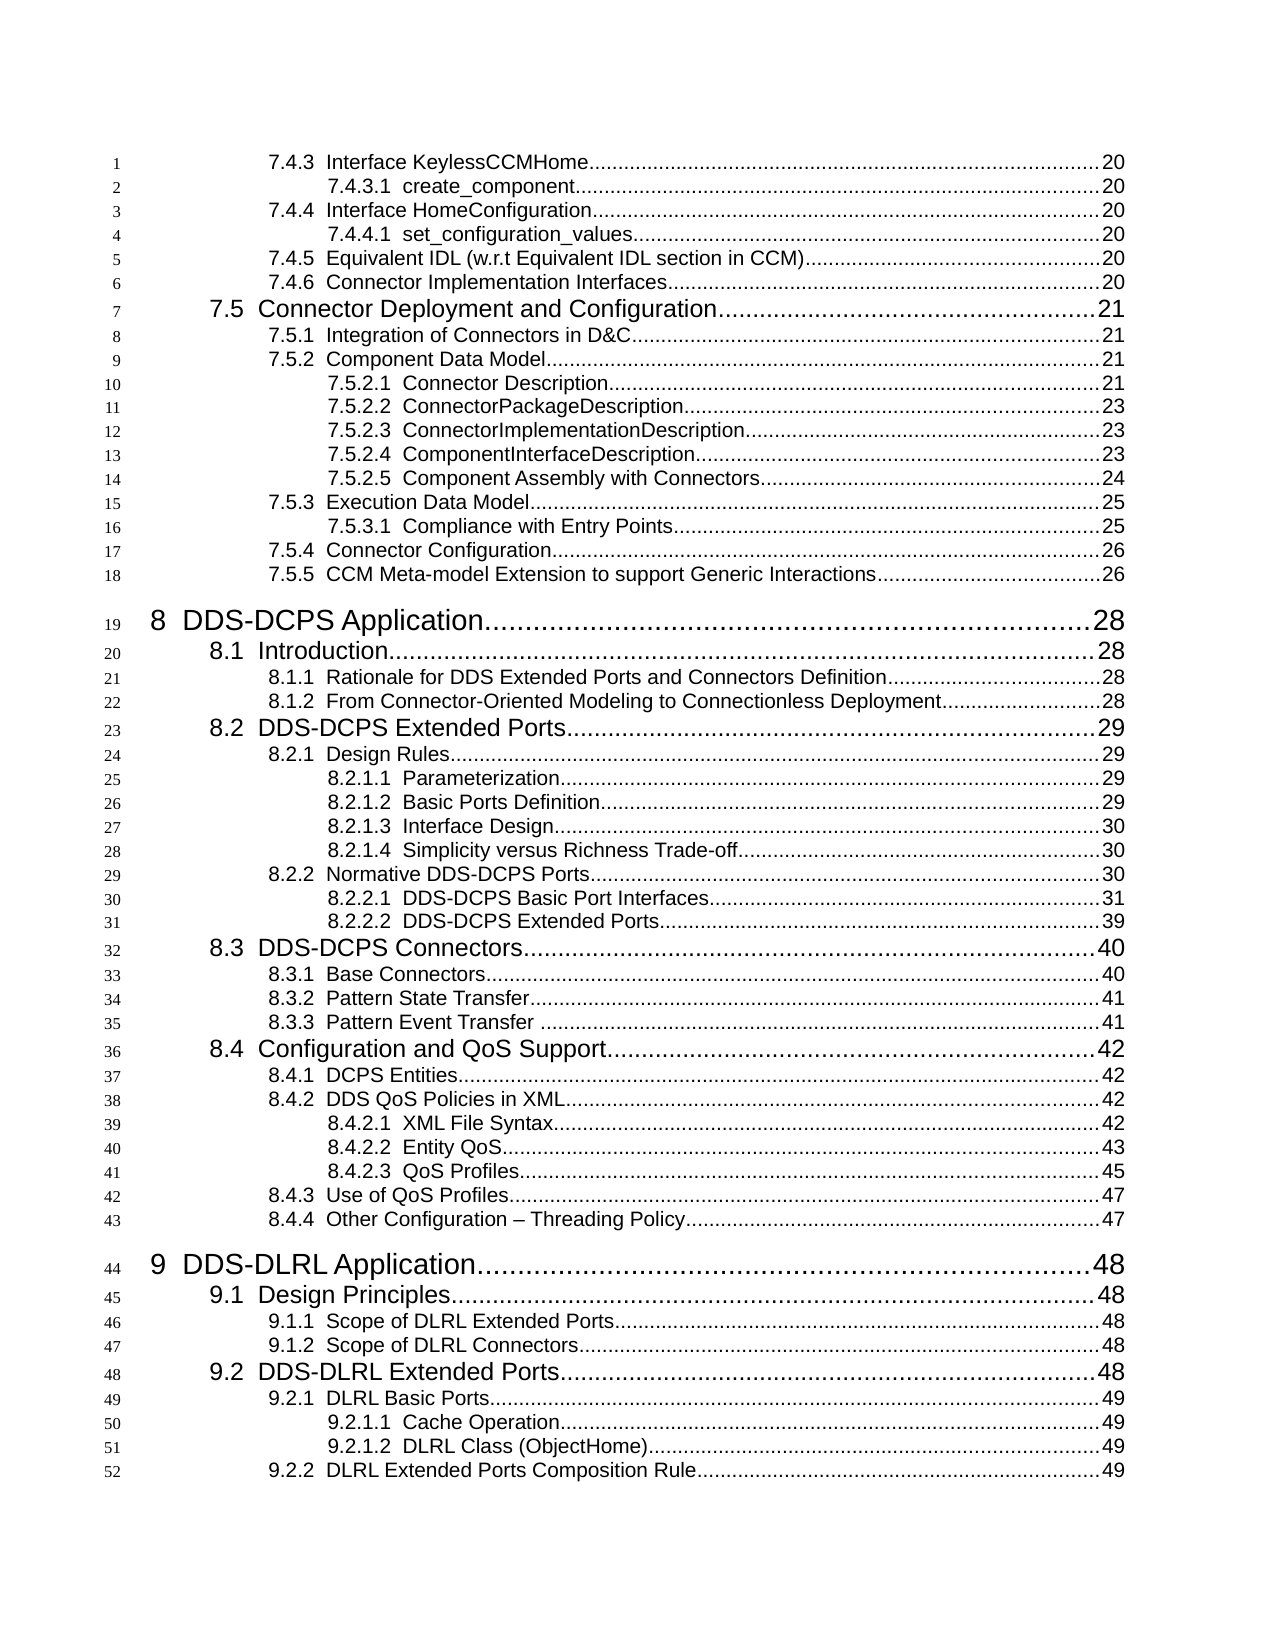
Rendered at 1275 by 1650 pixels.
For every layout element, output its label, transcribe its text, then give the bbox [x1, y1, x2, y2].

text 8.2.1.2 Basic Ports Definition 29 [327, 789, 1125, 813]
text 8.2.1.1 Parameterization 29 [327, 766, 1125, 789]
text 8.1.2 From Connector-Oriented Modeling to Connectionless Deployment 28 [268, 689, 1125, 713]
text 9 DDS-DLRL Application 48 [150, 1247, 1125, 1280]
text 8.4.4 Other Configuration – Threading Policy 47 [268, 1206, 1125, 1230]
text 8.4 Configuration and QoS Support 42 [209, 1034, 1125, 1063]
text 7.5.2.2 ConnectorPackageDescription 23 [327, 394, 1125, 418]
text 8.2.2.1 DDS-DCPS Basic Port Interfaces 31 [327, 885, 1125, 909]
text 7.5.3.1 Compliance with Entry Points 25 [327, 514, 1125, 538]
text 8.3.1 Base Connectors 40 [268, 962, 1125, 986]
text 8.4.2 DDS QoS Policies in XML 42 [268, 1087, 1125, 1111]
text 9.2.2 DLRL Extended Ports Composition Rule 49 [268, 1458, 1125, 1482]
text 7.4.4.1 set_configuration_values 20 [327, 222, 1125, 246]
text 8.2.2 Normative DDS-DCPS Ports 30 [268, 861, 1125, 885]
text 7.5.3 Execution Data Model 25 [268, 490, 1125, 514]
text 8.4.2.2 Entity QoS 43 [327, 1134, 1125, 1158]
text 8.4.2.1 XML File Syntax 42 [327, 1111, 1125, 1134]
text 9.2.1.1 Cache Operation 49 [327, 1410, 1125, 1434]
text 8.3 DDS-DCPS Connectors 40 [209, 933, 1125, 962]
text 7.5.2.1 Connector Description 21 [327, 370, 1125, 394]
text 7.5 Connector Deployment and Configuration 21 [209, 294, 1125, 322]
text 8.2.1.4 Simplicity versus Richness Trade-off 30 [327, 837, 1125, 861]
text 8.4.2.3 QoS Profiles 45 [327, 1158, 1125, 1182]
text 7.5.4 Connector Configuration 26 [268, 538, 1125, 562]
text 8.2.1 Design Rules 29 [268, 742, 1125, 766]
text 7.4.3 Interface KeylessCCMHome 20 [268, 150, 1125, 174]
text 7.5.2 Component Data Model 21 [268, 346, 1125, 370]
text 9.1.1 Scope of DLRL Extended Ports 48 [268, 1309, 1125, 1333]
text 8.1 Introduction 28 [209, 636, 1125, 665]
text 7.4.5 Equivalent IDL (w.r.t Equivalent IDL section in CCM) 20 [268, 246, 1125, 270]
text 8.1.1 Rationale for DDS Extended Ports and Connectors Definition 28 [268, 665, 1125, 689]
text 8.2.1.3 Interface Design 30 [327, 813, 1125, 837]
text 7.5.2.5 Component Assembly with Connectors 24 [327, 466, 1125, 490]
text 7.4.3.1 create_component 20 [327, 174, 1125, 198]
text 8.2.2.2 DDS-DCPS Extended Ports 39 [327, 909, 1125, 933]
text 7.4.4 Interface HomeConfiguration 20 [268, 198, 1125, 222]
text 8.3.3 Pattern Event Transfer 41 [268, 1010, 1125, 1034]
text 7.5.2.3 ConnectorImplementationDescription 23 [327, 418, 1125, 442]
text 7.5.2.4 ComponentInterfaceDescription 23 [327, 442, 1125, 466]
text 9.1.2 Scope of DLRL Connectors 48 [268, 1333, 1125, 1357]
text 8.2 DDS-DCPS Extended Ports 29 [209, 713, 1125, 742]
text 7.5.1 Integration of Connectors in D&C 21 [268, 322, 1125, 346]
text 8 DDS-DCPS Application 28 [150, 603, 1125, 636]
text 8.4.1 DCPS Entities 42 [268, 1063, 1125, 1087]
text 9.2.1 DLRL Basic Ports 49 [268, 1386, 1125, 1410]
text 8.3.2 Pattern State Transfer 41 [268, 986, 1125, 1010]
text 7.4.6 Connector Implementation Interfaces 20 [268, 270, 1125, 294]
text 8.4.3 Use of QoS Profiles 47 [268, 1182, 1125, 1206]
text 9.2 DDS-DLRL Extended Ports 48 [209, 1357, 1125, 1386]
text 9.2.1.2 DLRL Class (ObjectHome) 49 [327, 1434, 1125, 1458]
text 9.1 Design Principles 48 [209, 1280, 1125, 1309]
text 7.5.5 CCM Meta-model Extension to support Generic Interactions 26 [268, 562, 1125, 586]
